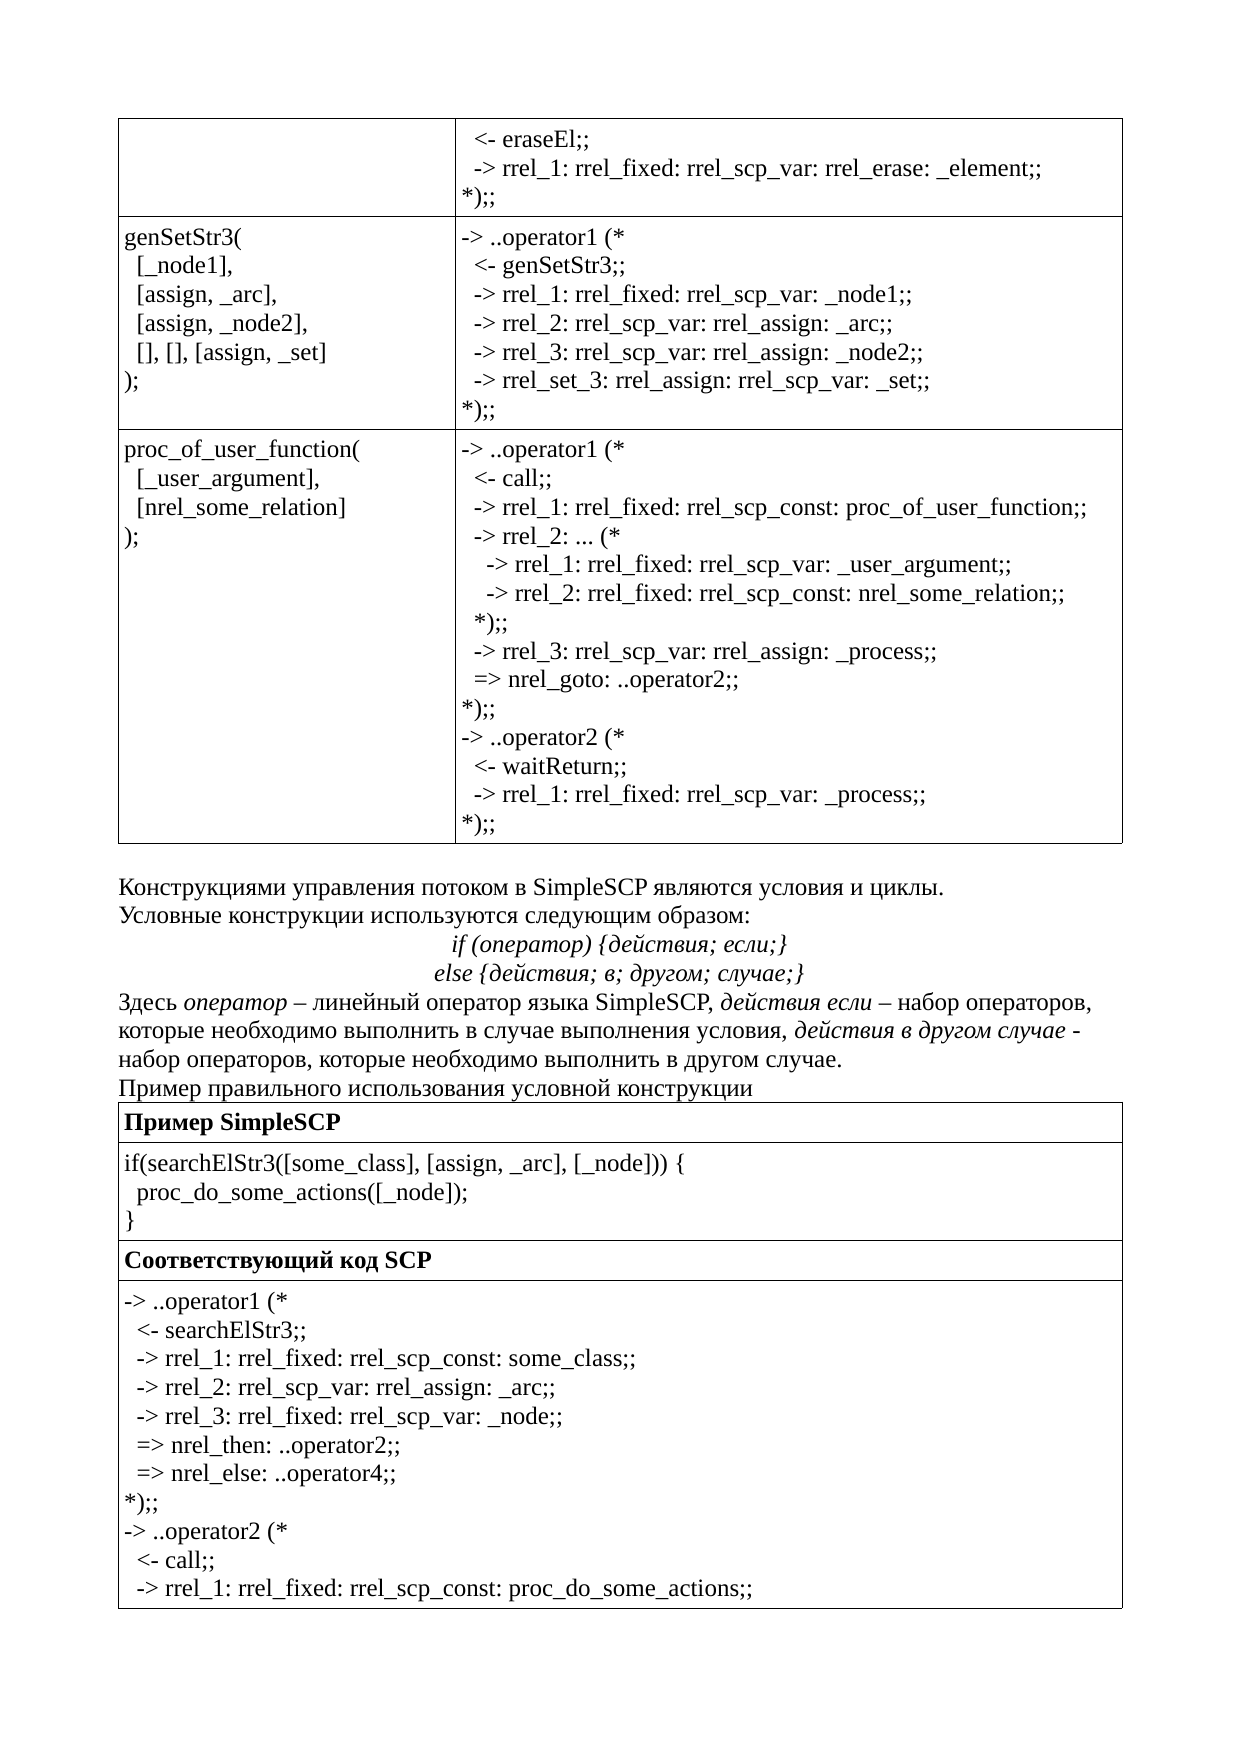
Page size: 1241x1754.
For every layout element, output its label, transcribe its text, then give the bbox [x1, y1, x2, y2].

text Условные конструкции используются следующим образом: [118, 900, 1122, 929]
text Здесь оператор – линейный оператор языка SimpleSCP, действия если – набор операторов, которые необходимо выполнить в случае выполнения условия, действия в другом случае - набор операторов, которые необходимо выполнить в другом случае. [118, 987, 1122, 1073]
table_cell Соответствующий код SCP [119, 1241, 1122, 1280]
text Конструкциями управления потоком в SimpleSCP являются условия и циклы. [118, 872, 1122, 900]
table_cell genSetStr3( [_node1], [assign, _arc], [assign, _node2], [], [], [assign, _set] ); [119, 217, 455, 429]
table_cell -> ..operator1 (* <- call;; -> rrel_1: rrel_fixed: rrel_scp_const: proc_of_user_function;; -> rrel_2: ... (* -> rrel_1: rrel_fixed: rrel_scp_var: _user_argument;; -> rrel_2: rrel_fixed: rrel_scp_const: nrel_some_relation;; *);; -> rrel_3: rrel_scp_var: rrel_assign: _process;; => nrel_goto: ..operator2;; *);; -> ..operator2 (* <- waitReturn;; -> rrel_1: rrel_fixed: rrel_scp_var: _process;; *);; [456, 430, 1122, 843]
text if (оператор) {действия; если;} [118, 929, 1122, 958]
table_cell -> ..operator1 (* <- searchElStr3;; -> rrel_1: rrel_fixed: rrel_scp_const: some_class;; -> rrel_2: rrel_scp_var: rrel_assign: _arc;; -> rrel_3: rrel_fixed: rrel_scp_var: _node;; => nrel_then: ..operator2;; => nrel_else: ..operator4;; *);; -> ..operator2 (* <- call;; -> rrel_1: rrel_fixed: rrel_scp_const: proc_do_some_actions;; [119, 1281, 1122, 1608]
table_cell [119, 119, 455, 216]
table_cell <- eraseEl;; -> rrel_1: rrel_fixed: rrel_scp_var: rrel_erase: _element;; *);; [456, 119, 1122, 216]
table_cell proc_of_user_function( [_user_argument], [nrel_some_relation] ); [119, 430, 455, 843]
text else {действия; в; другом; случае;} [118, 958, 1122, 987]
text Пример правильного использования условной конструкции [118, 1073, 1122, 1102]
table_header Пример SimpleSCP [119, 1103, 1122, 1142]
table_cell -> ..operator1 (* <- genSetStr3;; -> rrel_1: rrel_fixed: rrel_scp_var: _node1;; -> rrel_2: rrel_scp_var: rrel_assign: _arc;; -> rrel_3: rrel_scp_var: rrel_assign: _node2;; -> rrel_set_3: rrel_assign: rrel_scp_var: _set;; *);; [456, 217, 1122, 429]
table_cell if(searchElStr3([some_class], [assign, _arc], [_node])) { proc_do_some_actions([_node]); } [119, 1143, 1122, 1240]
